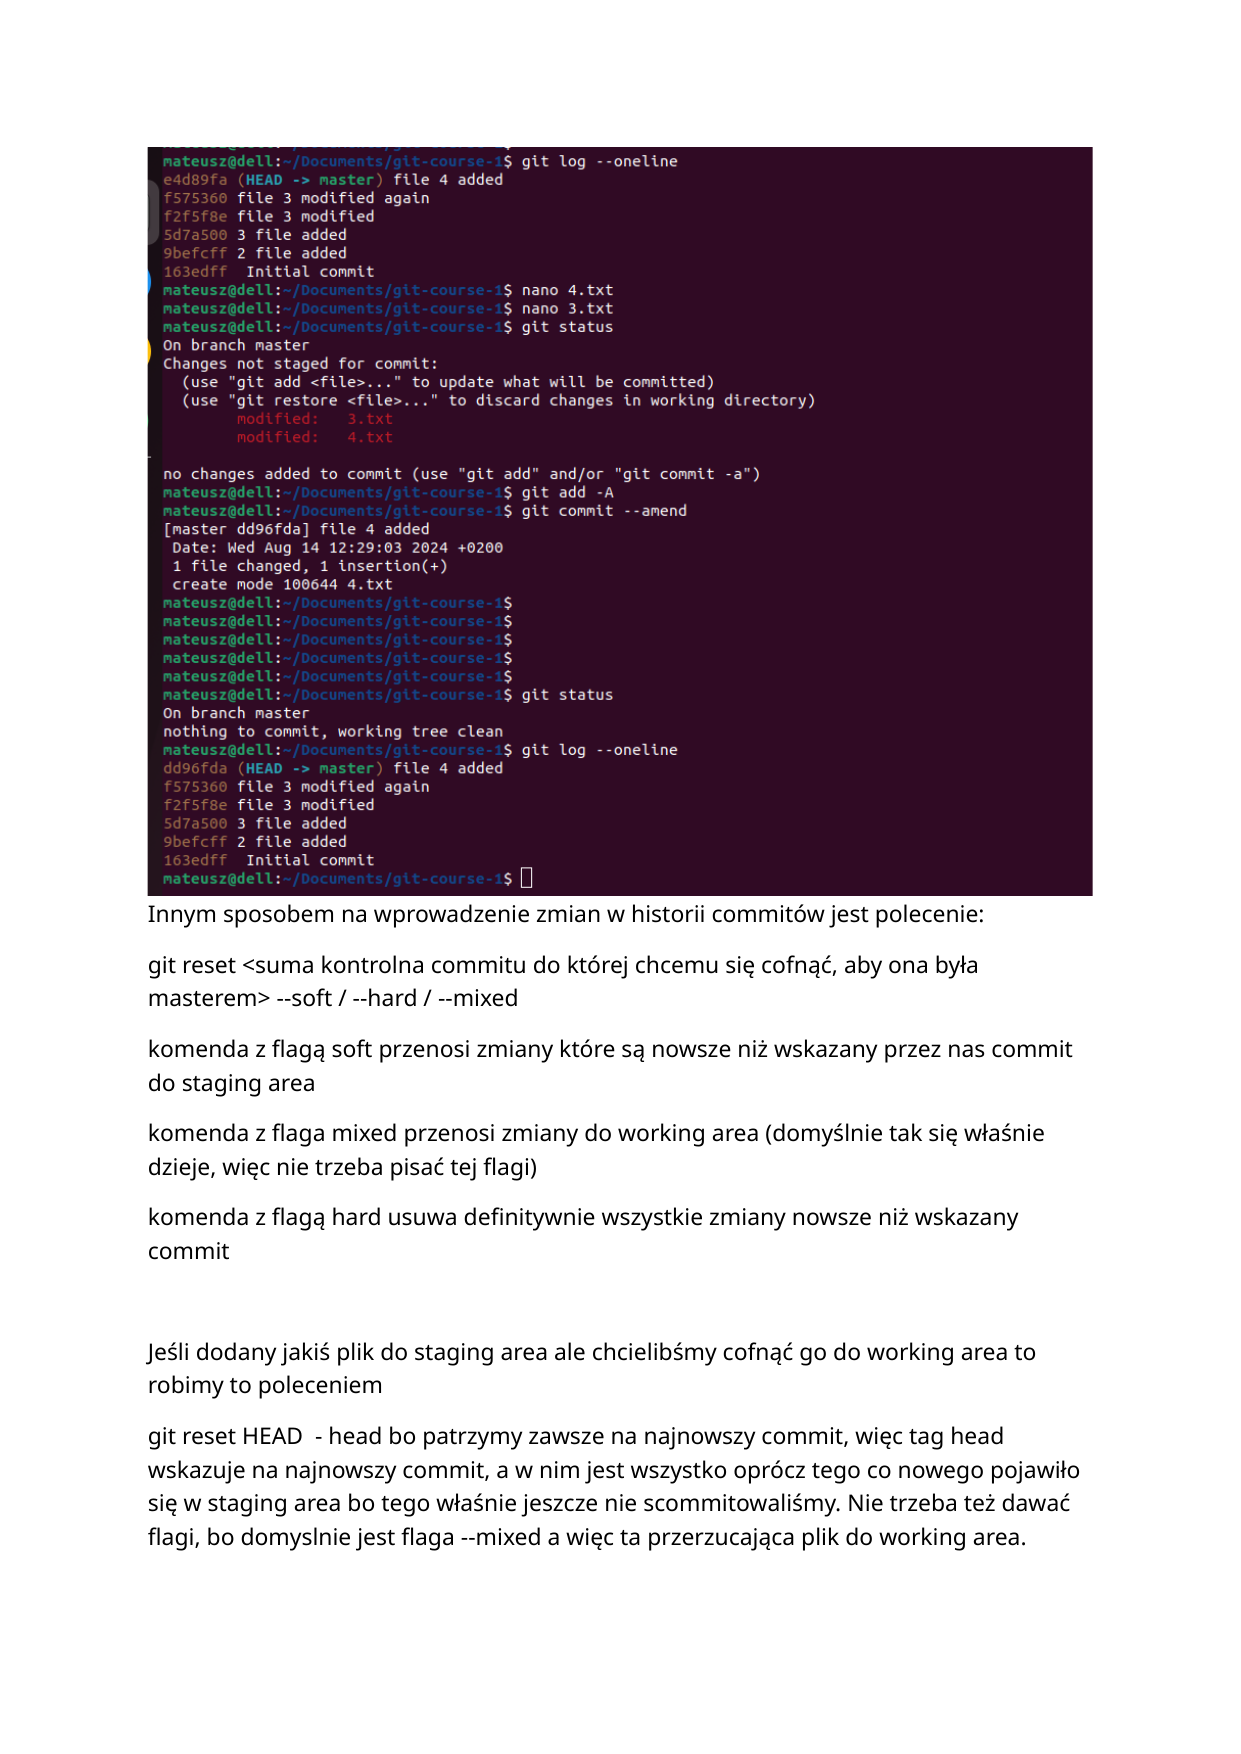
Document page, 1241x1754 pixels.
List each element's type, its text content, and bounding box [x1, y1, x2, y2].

picture [147, 147, 1093, 896]
text git reset <suma kontrolna commitu do której chcemu się cofnąć, aby ona była masterem> --soft / --hard / --mixed [148, 948, 1093, 1013]
text komenda z flaga mixed przenosi zmiany do working area (domyślnie tak się właśnie dzieje, więc nie trzeba pisać tej flagi) [148, 1117, 1093, 1182]
text komenda z flagą soft przenosi zmiany które są nowsze niż wskazany przez nas commit do staging area [148, 1033, 1093, 1098]
text git reset HEAD - head bo patrzymy zawsze na najnowszy commit, więc tag head wskazuje na najnowszy commit, a w nim jest wszystko oprócz tego co nowego pojawiło się w staging area bo tego właśnie jeszcze nie scommitowaliśmy. Nie trzeba też dawać flagi, bo domyslnie jest flaga --mixed a więc ta przerzucająca plik do working area. [148, 1420, 1093, 1552]
text Jeśli dodany jakiś plik do staging area ale chcielibśmy cofnąć go do working area to robimy to poleceniem [148, 1336, 1093, 1401]
text komenda z flagą hard usuwa definitywnie wszystkie zmiany nowsze niż wskazany commit [148, 1201, 1093, 1266]
text Innym sposobem na wprowadzenie zmian w historii commitów jest polecenie: [148, 896, 1093, 929]
